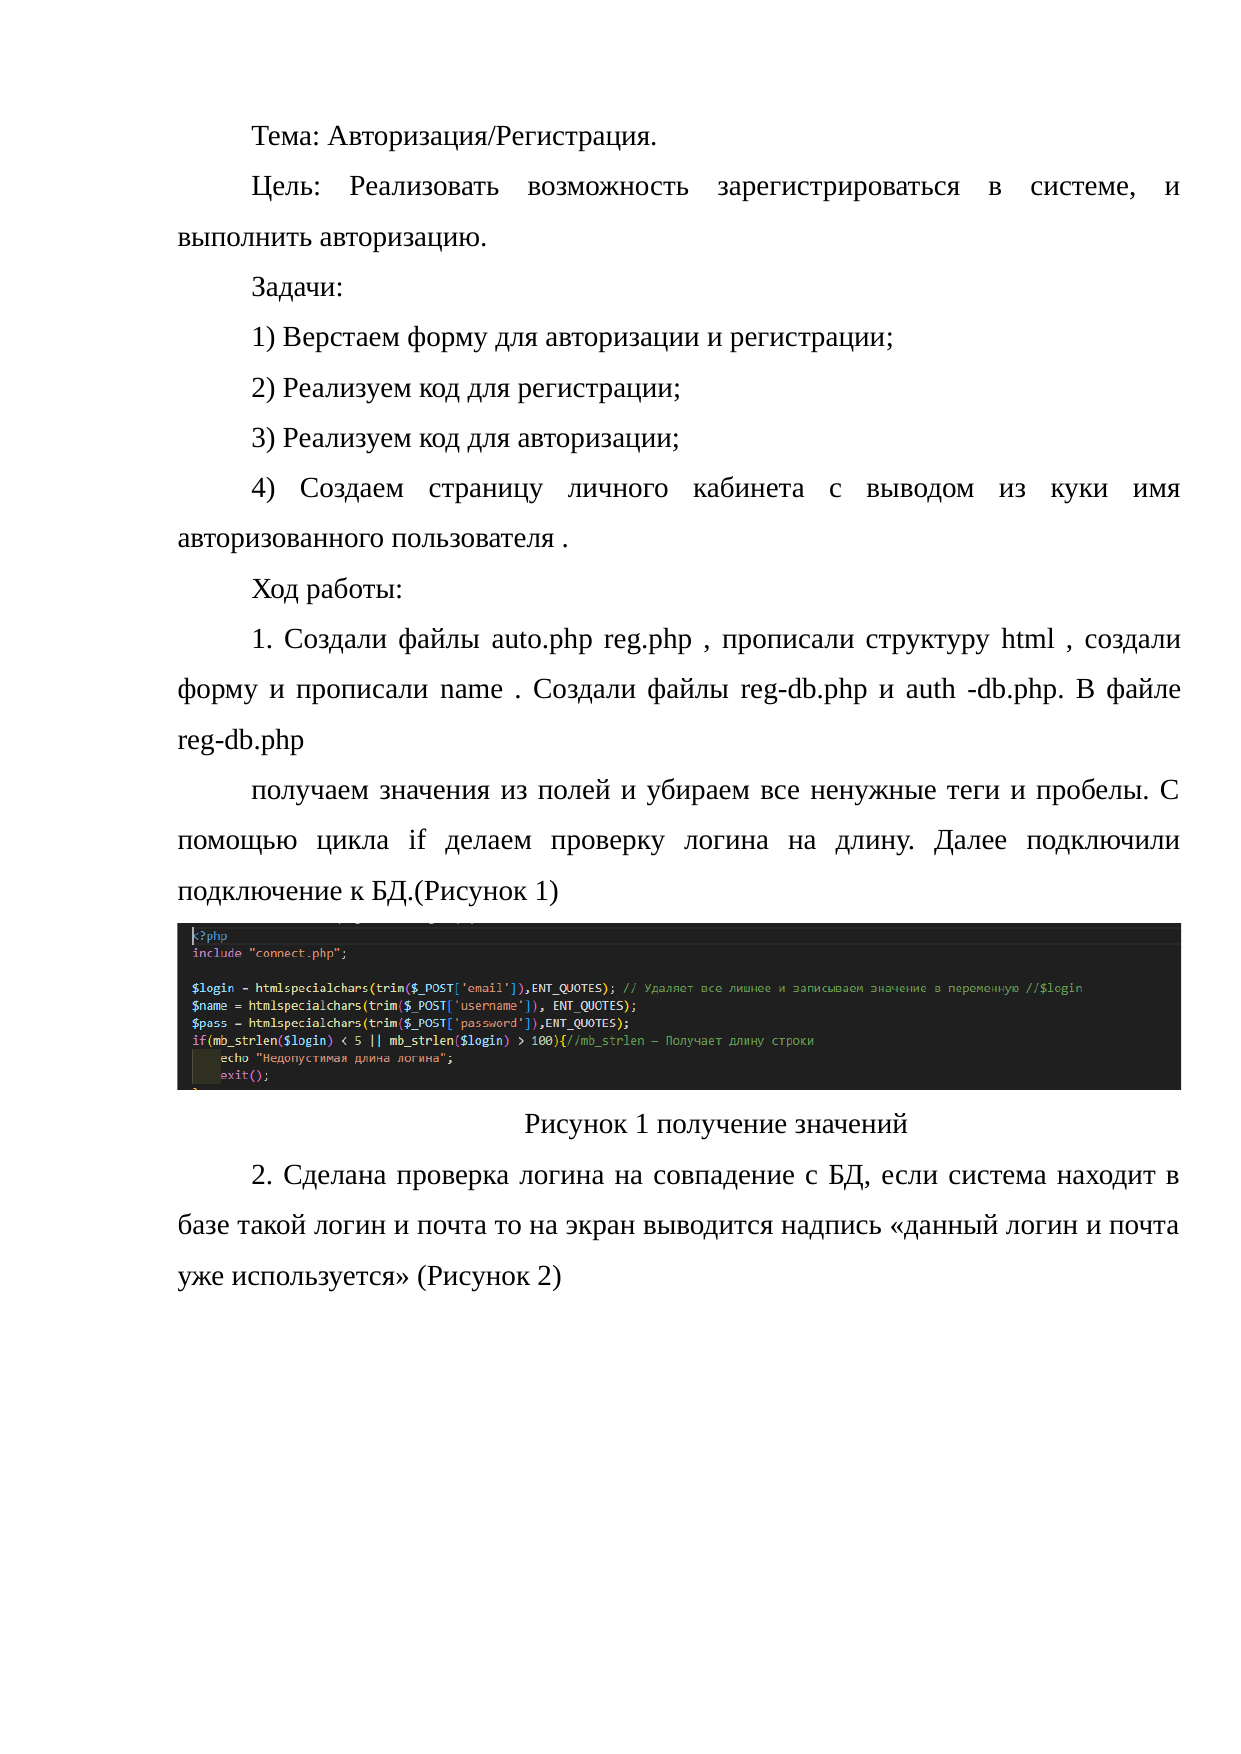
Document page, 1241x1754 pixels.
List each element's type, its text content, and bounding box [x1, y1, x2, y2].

text 1. Создали файлы auto.php reg.php , прописали структуру html , создали форму и прописали name . Создали файлы reg-db.php и auth -db.php. В файле reg-db.php [177, 621, 1181, 755]
text Цель: Реализовать возможность зарегистрироваться в системе, и выполнить авторизацию. [177, 168, 1181, 252]
text Рисунок 1 получение значений [177, 1090, 1181, 1140]
text 4) Создаем страницу личного кабинета с выводом из куки имя авторизованного пользователя . [177, 470, 1181, 554]
text Тема: Авторизация/Регистрация. [177, 118, 1181, 152]
text 2) Реализуем код для регистрации; [177, 370, 1181, 403]
text Ход работы: [177, 571, 1181, 604]
text 2. Сделана проверка логина на совпадение с БД, если система находит в базе такой логин и почта то на экран выводится надпись «данный логин и почта уже используется» (Рисунок 2) [177, 1157, 1181, 1291]
text 1) Верстаем форму для авторизации и регистрации; [177, 319, 1181, 353]
text Задачи: [177, 269, 1181, 303]
picture [177, 923, 1182, 1090]
text получаем значения из полей и убираем все ненужные теги и пробелы. С помощью цикла if делаем проверку логина на длину. Далее подключили подключение к БД.(Рисунок 1) [177, 772, 1181, 906]
text 3) Реализуем код для авторизации; [177, 420, 1181, 453]
